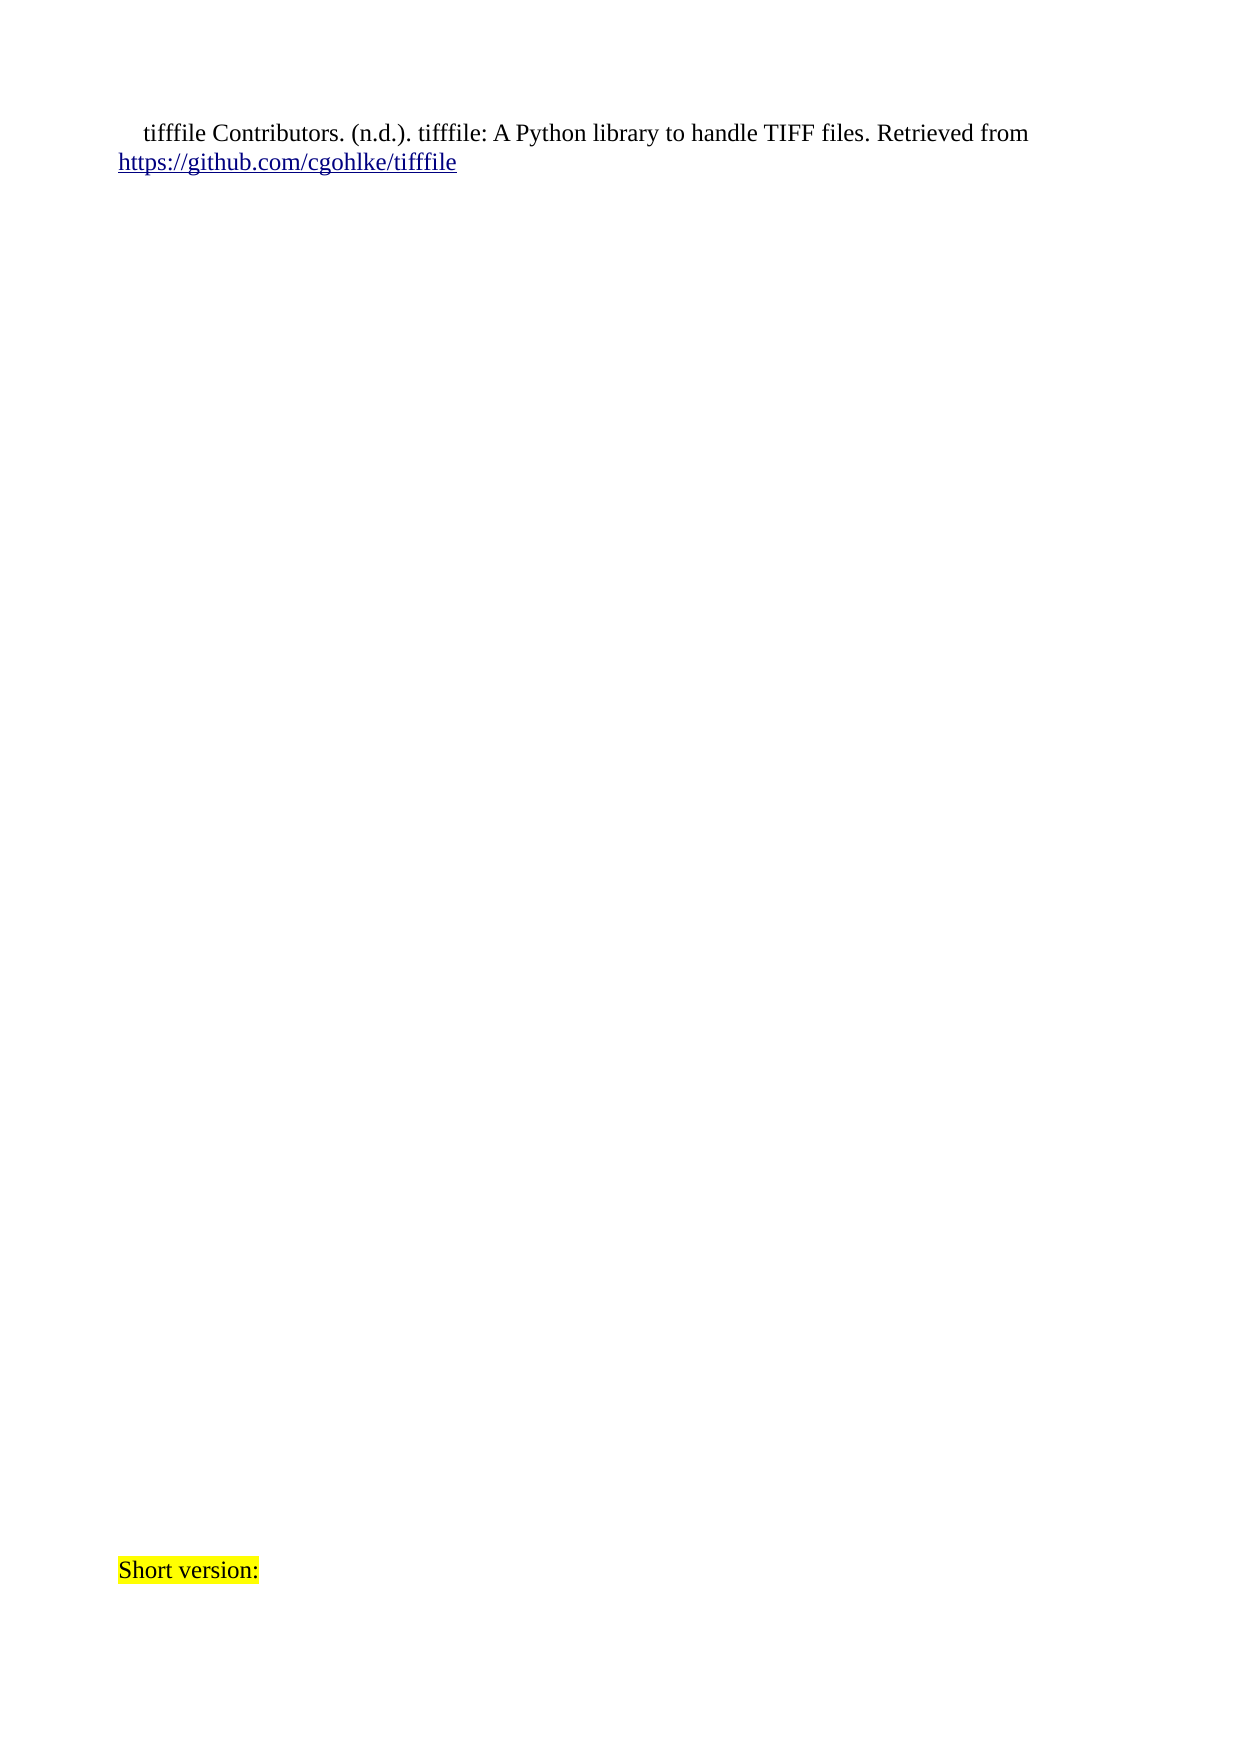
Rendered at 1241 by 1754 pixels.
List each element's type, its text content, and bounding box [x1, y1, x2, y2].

text tifffile Contributors. (n.d.). tifffile: A Python library to handle TIFF files. Retrieved from https://github.com/cgohlke/tifffile [118, 118, 1122, 176]
text Short version: [118, 1556, 1122, 1584]
